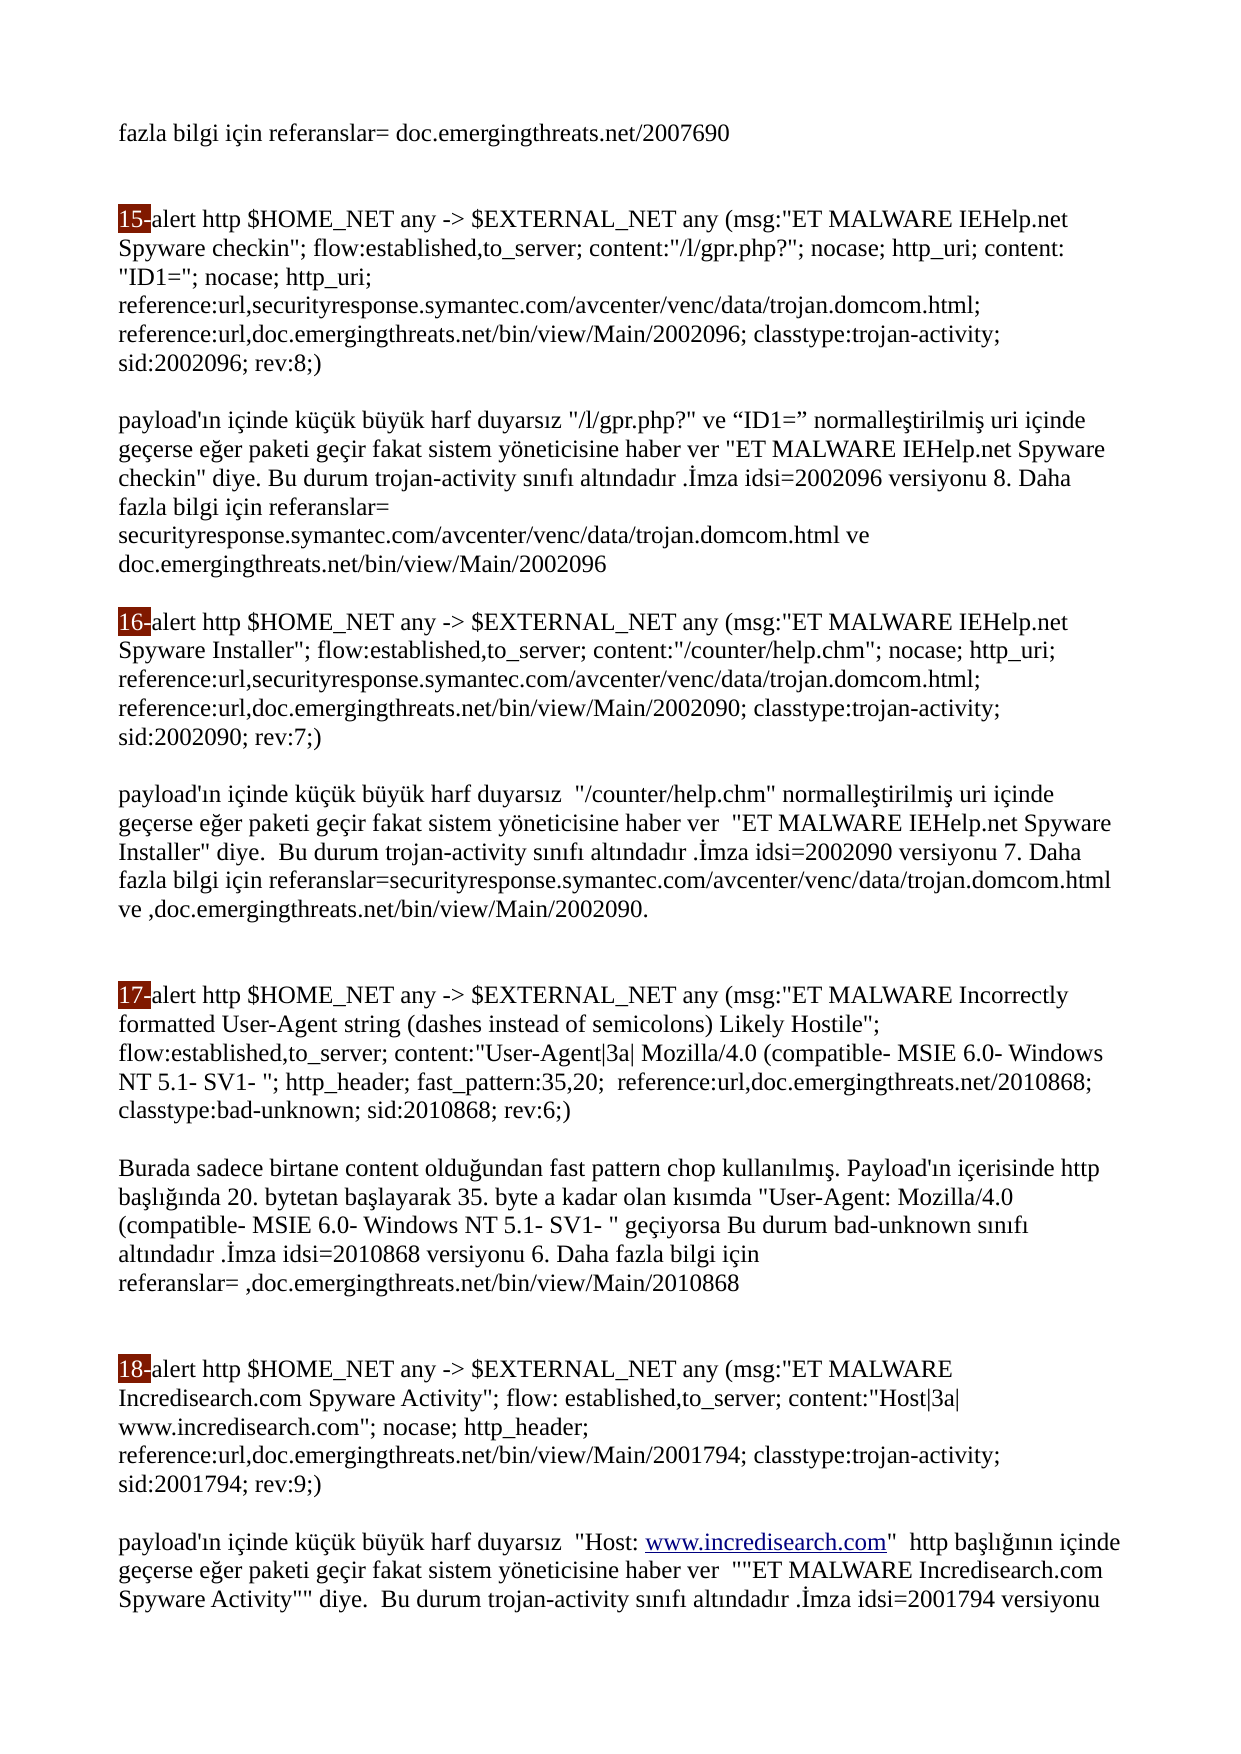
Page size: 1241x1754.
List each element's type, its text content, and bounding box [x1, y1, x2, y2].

text 17-alert http $HOME_NET any -> $EXTERNAL_NET any (msg:"ET MALWARE Incorrectly formatted User-Agent string (dashes instead of semicolons) Likely Hostile"; flow:established,to_server; content:"User-Agent|3a| Mozilla/4.0 (compatible- MSIE 6.0- Windows NT 5.1- SV1- "; http_header; fast_pattern:35,20; reference:url,doc.emergingthreats.net/2010868; classtype:bad-unknown; sid:2010868; rev:6;) [118, 981, 1122, 1124]
text 16-alert http $HOME_NET any -> $EXTERNAL_NET any (msg:"ET MALWARE IEHelp.net Spyware Installer"; flow:established,to_server; content:"/counter/help.chm"; nocase; http_uri; reference:url,securityresponse.symantec.com/avcenter/venc/data/trojan.domcom.html; reference:url,doc.emergingthreats.net/bin/view/Main/2002090; classtype:trojan-activity; sid:2002090; rev:7;) [118, 607, 1122, 751]
text payload'ın içinde küçük büyük harf duyarsız "/l/gpr.php?" ve “ID1=” normalleştirilmiş uri içinde geçerse eğer paketi geçir fakat sistem yöneticisine haber ver "ET MALWARE IEHelp.net Spyware checkin" diye. Bu durum trojan-activity sınıfı altındadır .İmza idsi=2002096 versiyonu 8. Daha fazla bilgi için referanslar= securityresponse.symantec.com/avcenter/venc/data/trojan.domcom.html ve doc.emergingthreats.net/bin/view/Main/2002096 [118, 406, 1122, 578]
text payload'ın içinde küçük büyük harf duyarsız "Host: www.incredisearch.com" http başlığının içinde geçerse eğer paketi geçir fakat sistem yöneticisine haber ver ""ET MALWARE Incredisearch.com Spyware Activity"" diye. Bu durum trojan-activity sınıfı altındadır .İmza idsi=2001794 versiyonu [118, 1527, 1122, 1613]
text Burada sadece birtane content olduğundan fast pattern chop kullanılmış. Payload'ın içerisinde http başlığında 20. bytetan başlayarak 35. byte a kadar olan kısımda "User-Agent: Mozilla/4.0 (compatible- MSIE 6.0- Windows NT 5.1- SV1- " geçiyorsa Bu durum bad-unknown sınıfı altındadır .İmza idsi=2010868 versiyonu 6. Daha fazla bilgi için referanslar= ,doc.emergingthreats.net/bin/view/Main/2010868 [118, 1153, 1122, 1297]
text 15-alert http $HOME_NET any -> $EXTERNAL_NET any (msg:"ET MALWARE IEHelp.net Spyware checkin"; flow:established,to_server; content:"/l/gpr.php?"; nocase; http_uri; content: "ID1="; nocase; http_uri; reference:url,securityresponse.symantec.com/avcenter/venc/data/trojan.domcom.html; reference:url,doc.emergingthreats.net/bin/view/Main/2002096; classtype:trojan-activity; sid:2002096; rev:8;) [118, 204, 1122, 377]
text 18-alert http $HOME_NET any -> $EXTERNAL_NET any (msg:"ET MALWARE Incredisearch.com Spyware Activity"; flow: established,to_server; content:"Host|3a| www.incredisearch.com"; nocase; http_header; reference:url,doc.emergingthreats.net/bin/view/Main/2001794; classtype:trojan-activity; sid:2001794; rev:9;) [118, 1354, 1122, 1498]
text payload'ın içinde küçük büyük harf duyarsız "/counter/help.chm" normalleştirilmiş uri içinde geçerse eğer paketi geçir fakat sistem yöneticisine haber ver "ET MALWARE IEHelp.net Spyware Installer" diye. Bu durum trojan-activity sınıfı altındadır .İmza idsi=2002090 versiyonu 7. Daha fazla bilgi için referanslar=securityresponse.symantec.com/avcenter/venc/data/trojan.domcom.html ve ,doc.emergingthreats.net/bin/view/Main/2002090. [118, 779, 1122, 923]
text fazla bilgi için referanslar= doc.emergingthreats.net/2007690 [118, 118, 1122, 147]
